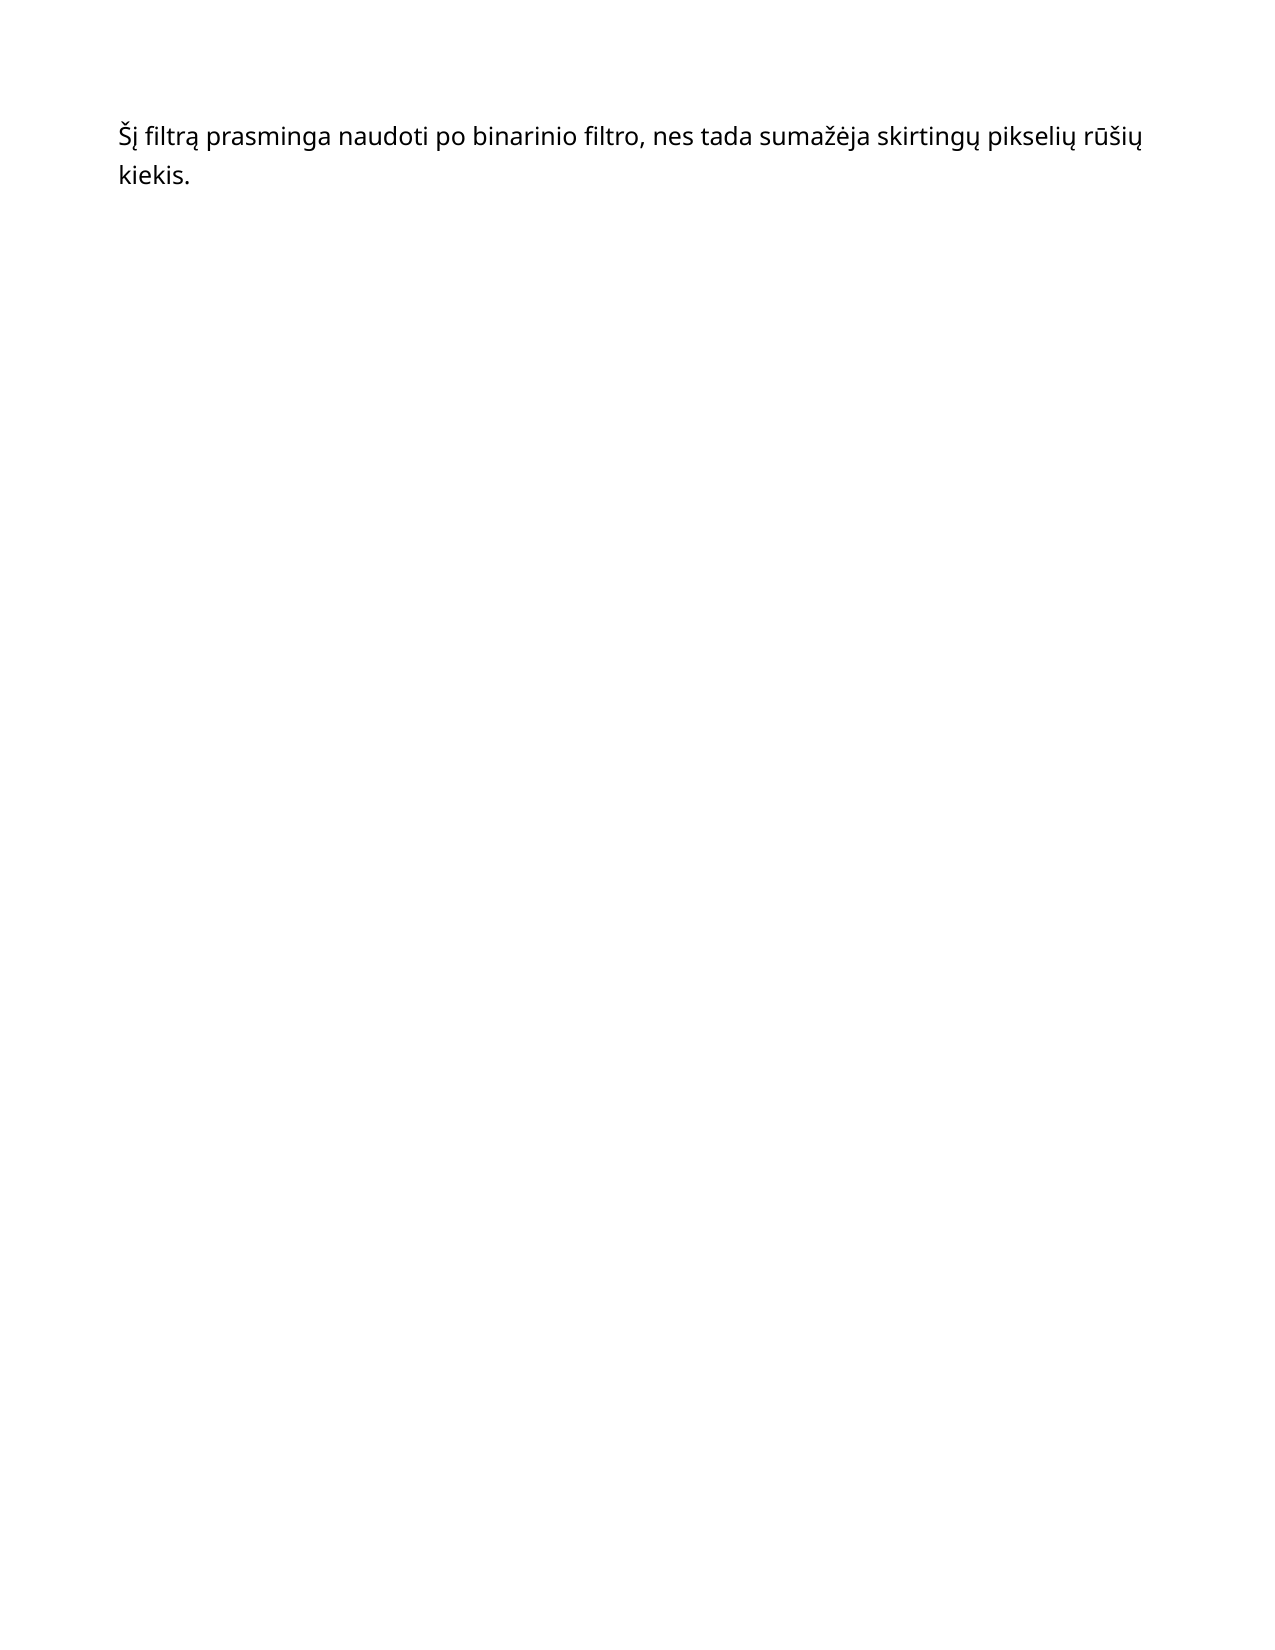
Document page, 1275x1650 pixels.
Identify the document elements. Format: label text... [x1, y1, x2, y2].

text Šį filtrą prasminga naudoti po binarinio filtro, nes tada sumažėja skirtingų pikselių rūšių kiekis. [118, 118, 1157, 191]
